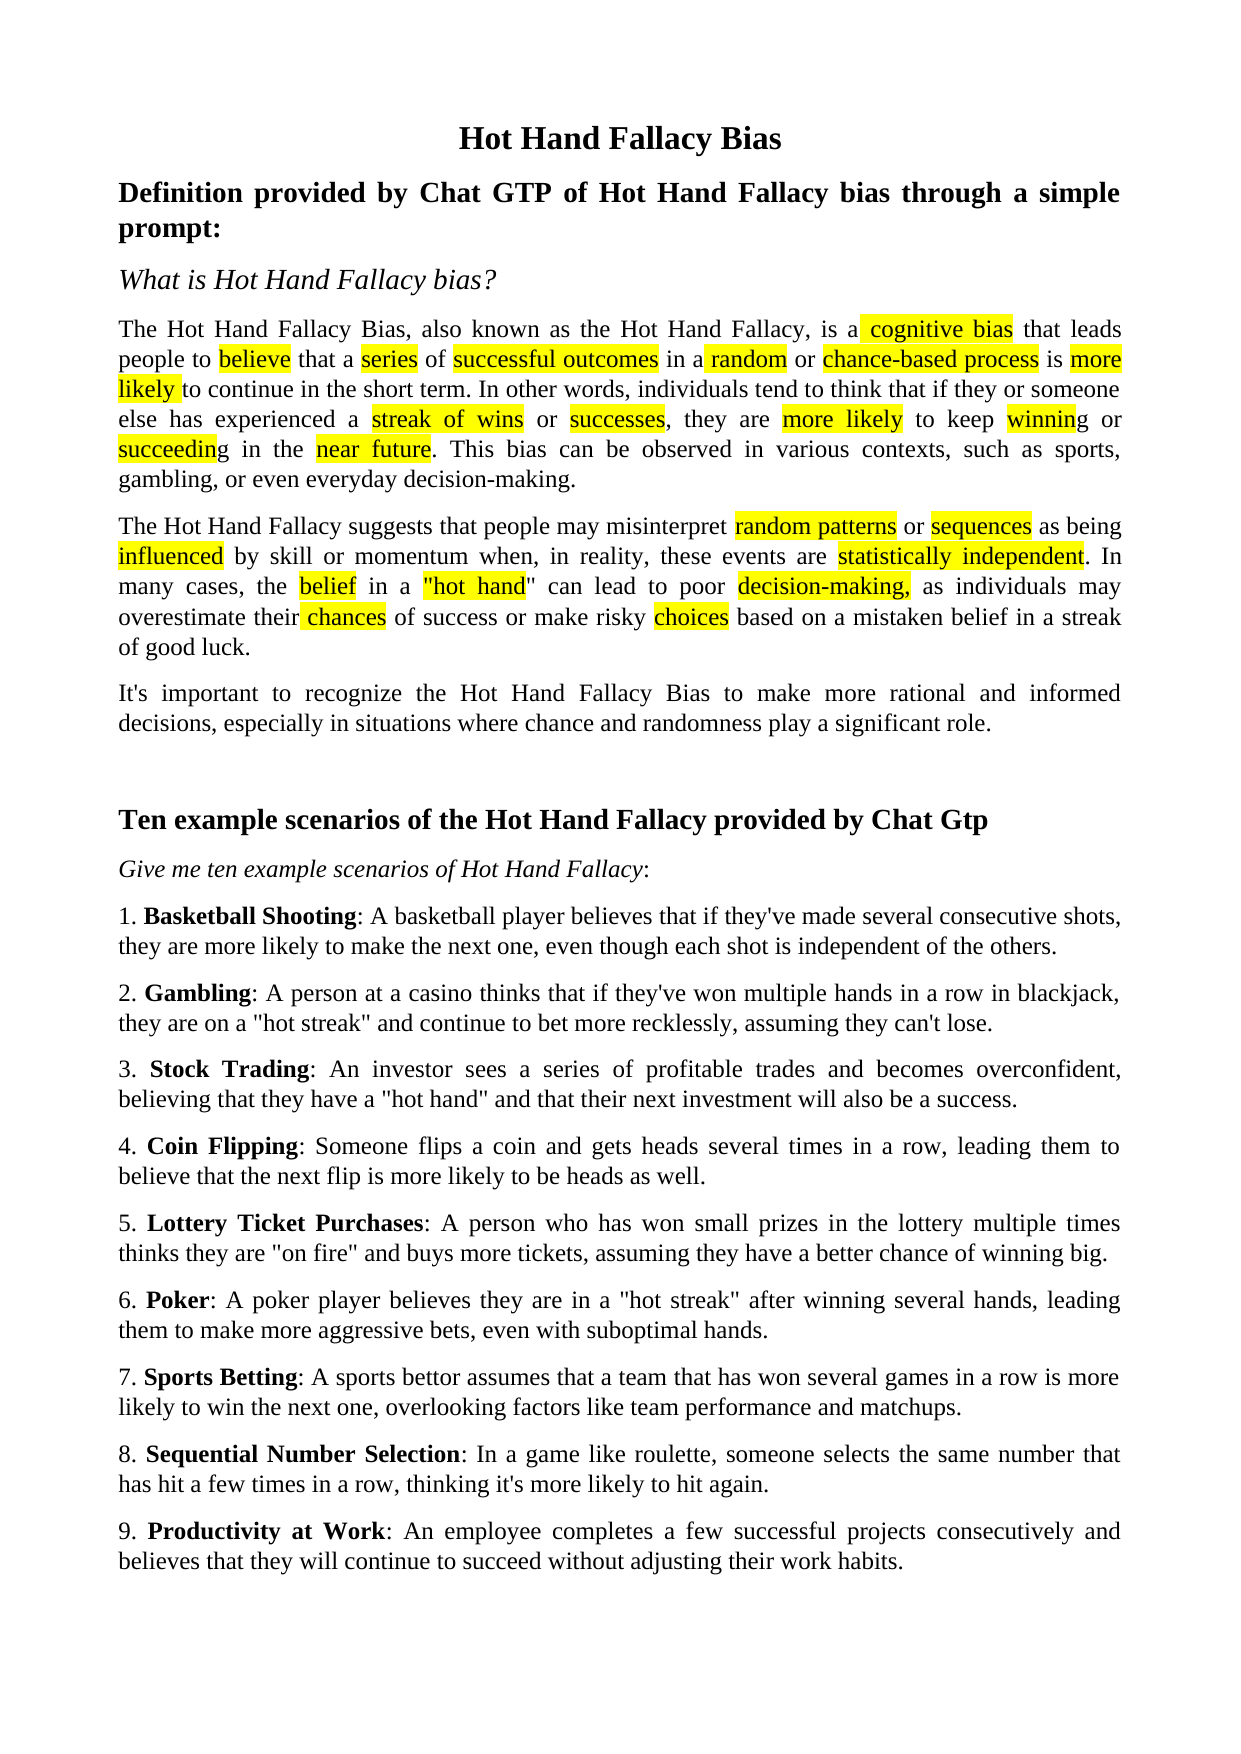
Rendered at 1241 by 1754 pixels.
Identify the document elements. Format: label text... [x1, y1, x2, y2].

text 1. Basketball Shooting: A basketball player believes that if they've made several consecutive shots, they are more likely to make the next one, even though each shot is independent of the others. [118, 901, 1122, 959]
text Give me ten example scenarios of Hot Hand Fallacy: [118, 854, 1122, 883]
text 7. Sports Betting: A sports bettor assumes that a team that has won several games in a row is more likely to win the next one, overlooking factors like team performance and matchups. [118, 1362, 1122, 1421]
text Definition provided by Chat GTP of Hot Hand Fallacy bias through a simple prompt: [118, 175, 1122, 244]
text It's important to recognize the Hot Hand Fallacy Bias to make more rational and informed decisions, especially in situations where chance and randomness play a significant role. [118, 678, 1122, 737]
text 2. Gambling: A person at a casino thinks that if they've won multiple hands in a row in blackjack, they are on a "hot streak" and continue to bet more recklessly, assuming they can't lose. [118, 978, 1122, 1036]
text 8. Sequential Number Selection: In a game like roulette, someone selects the same number that has hit a few times in a row, thinking it's more likely to hit again. [118, 1439, 1122, 1498]
text 9. Productivity at Work: An employee completes a few successful projects consecutively and believes that they will continue to succeed without adjusting their work habits. [118, 1516, 1122, 1574]
text The Hot Hand Fallacy Bias, also known as the Hot Hand Fallacy, is a cognitive bias that leads people to believe that a series of successful outcomes in a random or chance-based process is more likely to continue in the short term. In other words, individuals tend to think that if they or someone else has experienced a streak of wins or successes, they are more likely to keep winning or succeeding in the near future. This bias can be observed in various contexts, such as sports, gambling, or even everyday decision-making. [118, 314, 1122, 493]
text 5. Lottery Ticket Purchases: A person who has won small prizes in the lottery multiple times thinks they are "on fire" and buys more tickets, assuming they have a better chance of winning big. [118, 1208, 1122, 1267]
text The Hot Hand Fallacy suggests that people may misinterpret random patterns or sequences as being influenced by skill or momentum when, in reality, these events are statistically independent. In many cases, the belief in a "hot hand" can lead to poor decision-making, as individuals may overestimate their chances of success or make risky choices based on a mistaken belief in a streak of good luck. [118, 511, 1122, 660]
text 3. Stock Trading: An investor sees a series of profitable trades and becomes overconfident, believing that they have a "hot hand" and that their next investment will also be a success. [118, 1054, 1122, 1113]
text What is Hot Hand Fallacy bias? [118, 262, 1122, 296]
text Ten example scenarios of the Hot Hand Fallacy provided by Chat Gtp [118, 802, 1122, 836]
text 4. Coin Flipping: Someone flips a coin and gets heads several times in a row, leading them to believe that the next flip is more likely to be heads as well. [118, 1131, 1122, 1190]
text 6. Poker: A poker player believes they are in a "hot streak" after winning several hands, leading them to make more aggressive bets, even with suboptimal hands. [118, 1285, 1122, 1344]
text Hot Hand Fallacy Bias [118, 118, 1122, 156]
